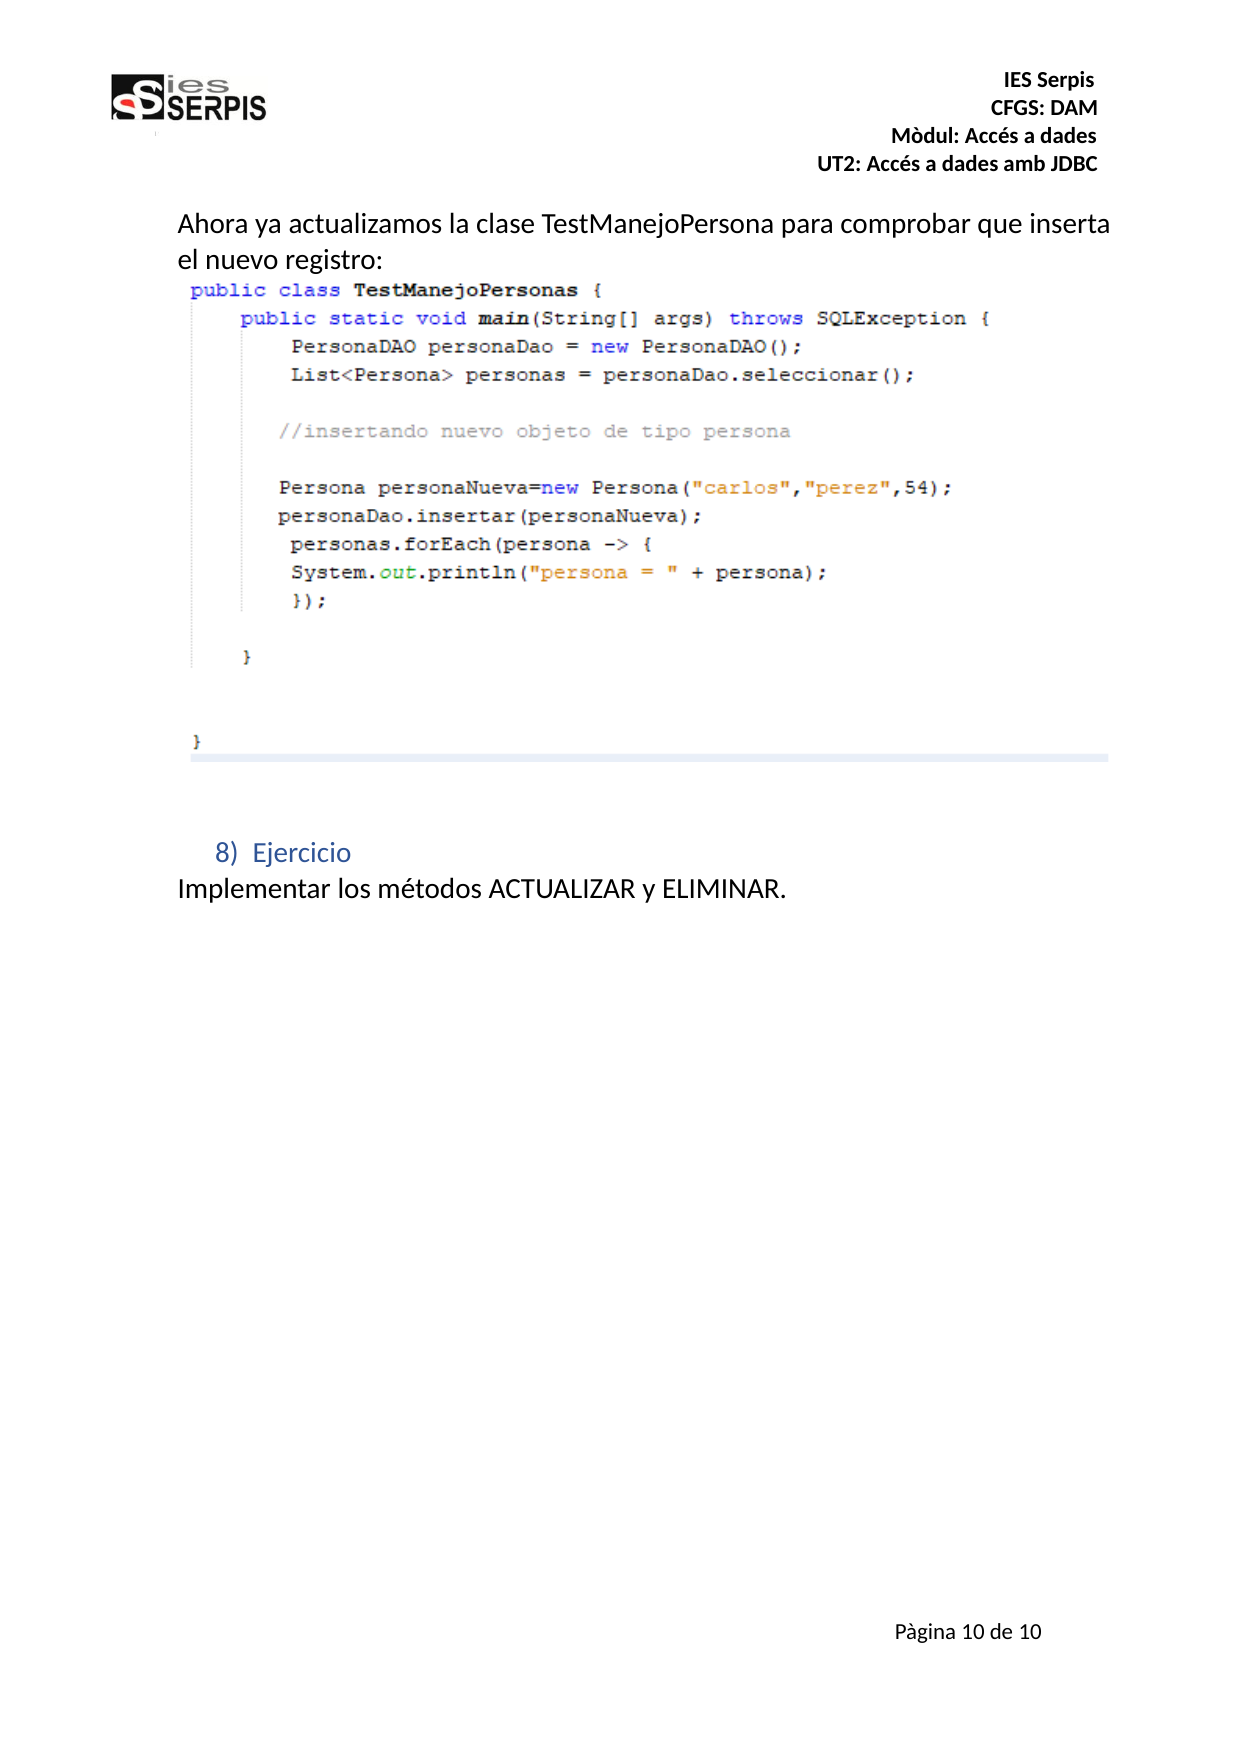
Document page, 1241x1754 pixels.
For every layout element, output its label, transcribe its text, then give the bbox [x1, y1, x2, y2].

subtitle Ejercicio [215, 834, 1122, 870]
text Ahora ya actualizamos la clase TestManejoPersona para comprobar que inserta el nuevo registro: [177, 206, 1122, 761]
text Implementar los métodos ACTUALIZAR y ELIMINAR. [177, 870, 1122, 906]
